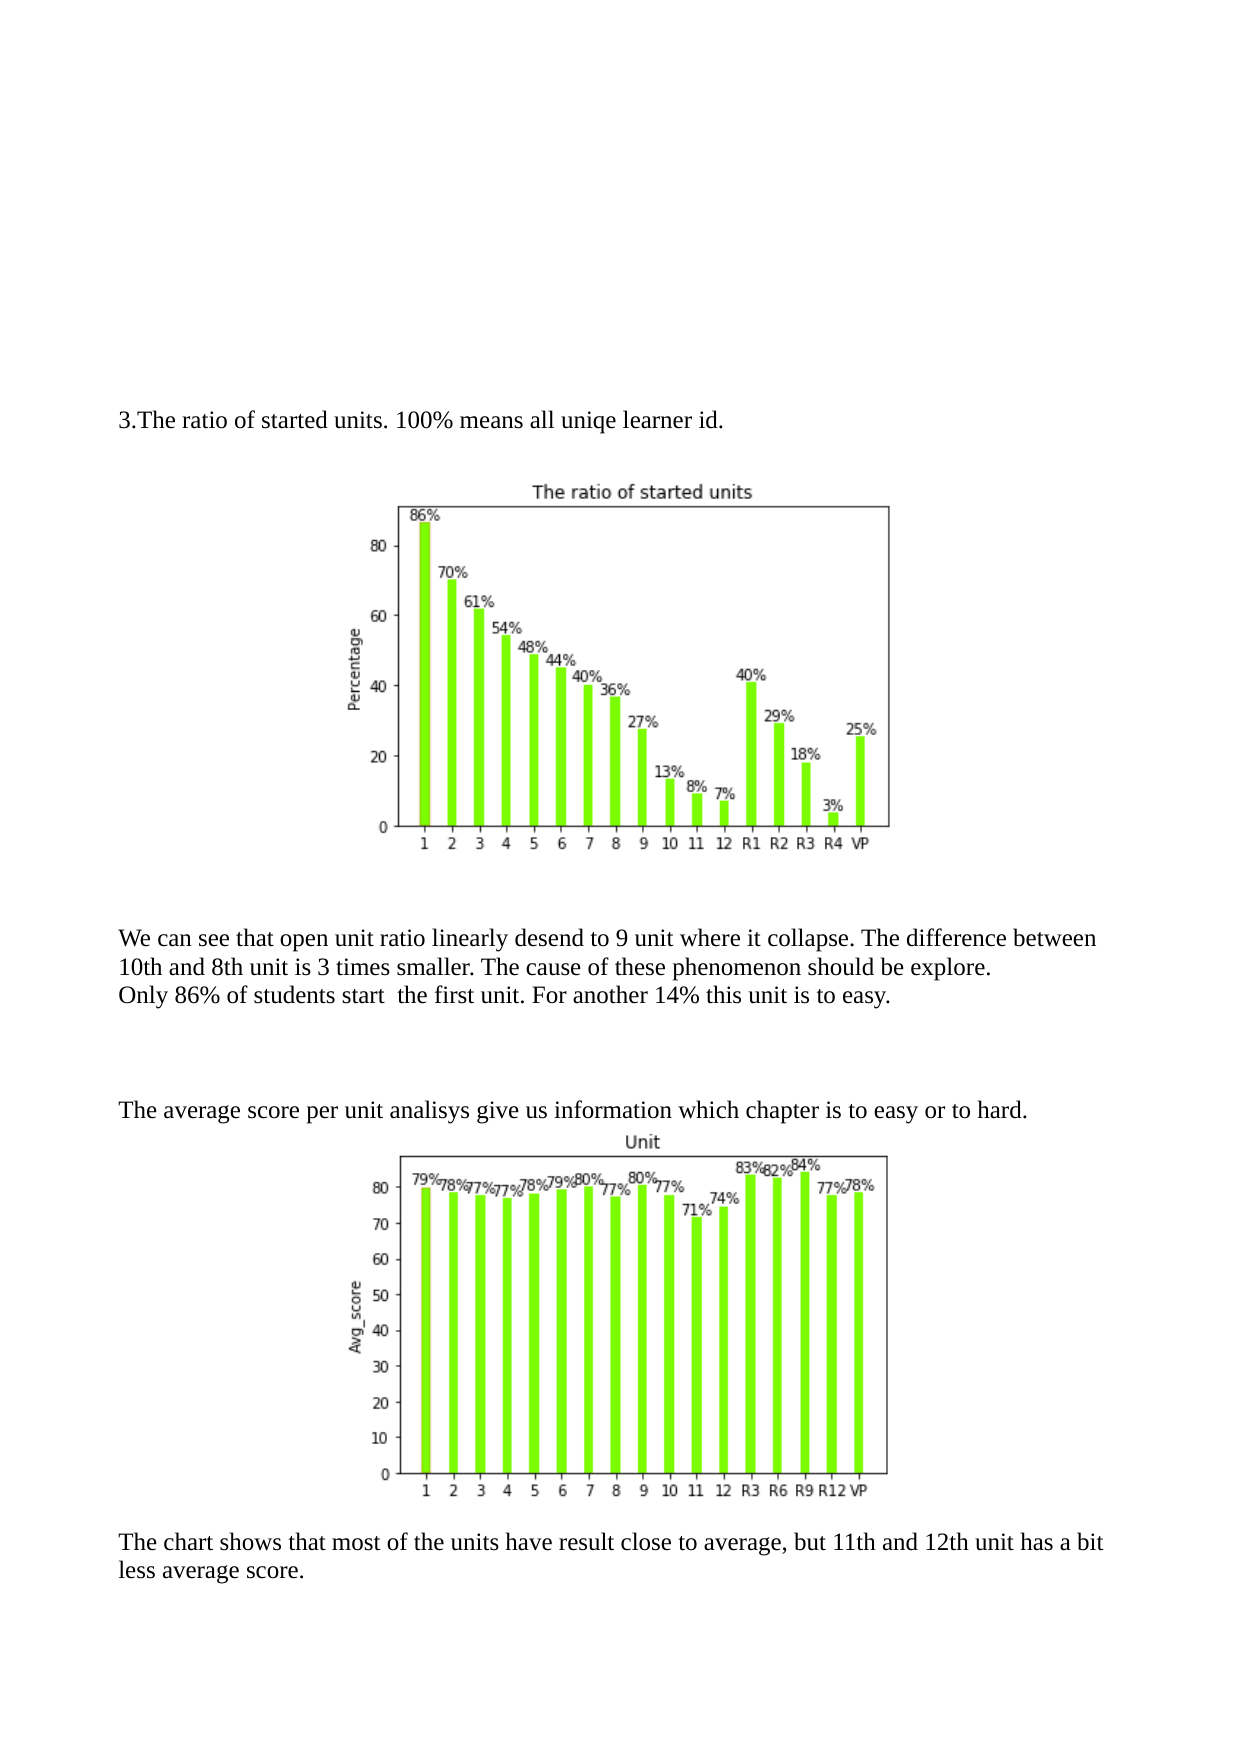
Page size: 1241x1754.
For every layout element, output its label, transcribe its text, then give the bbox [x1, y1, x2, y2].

text 3.The ratio of started units. 100% means all uniqe learner id. [118, 406, 1122, 434]
text The chart shows that most of the units have result close to average, but 11th and 12th unit has a bit less average score. [118, 1527, 1122, 1584]
text The average score per unit analisys give us information which chapter is to easy or to hard. [118, 1096, 1122, 1124]
text Only 86% of students start the first unit. For another 14% this unit is to easy. [118, 981, 1122, 1009]
picture [339, 1124, 901, 1508]
picture [338, 474, 903, 861]
text We can see that open unit ratio linearly desend to 9 unit where it collapse. The difference between 10th and 8th unit is 3 times smaller. The cause of these phenomenon should be explore. [118, 923, 1122, 981]
